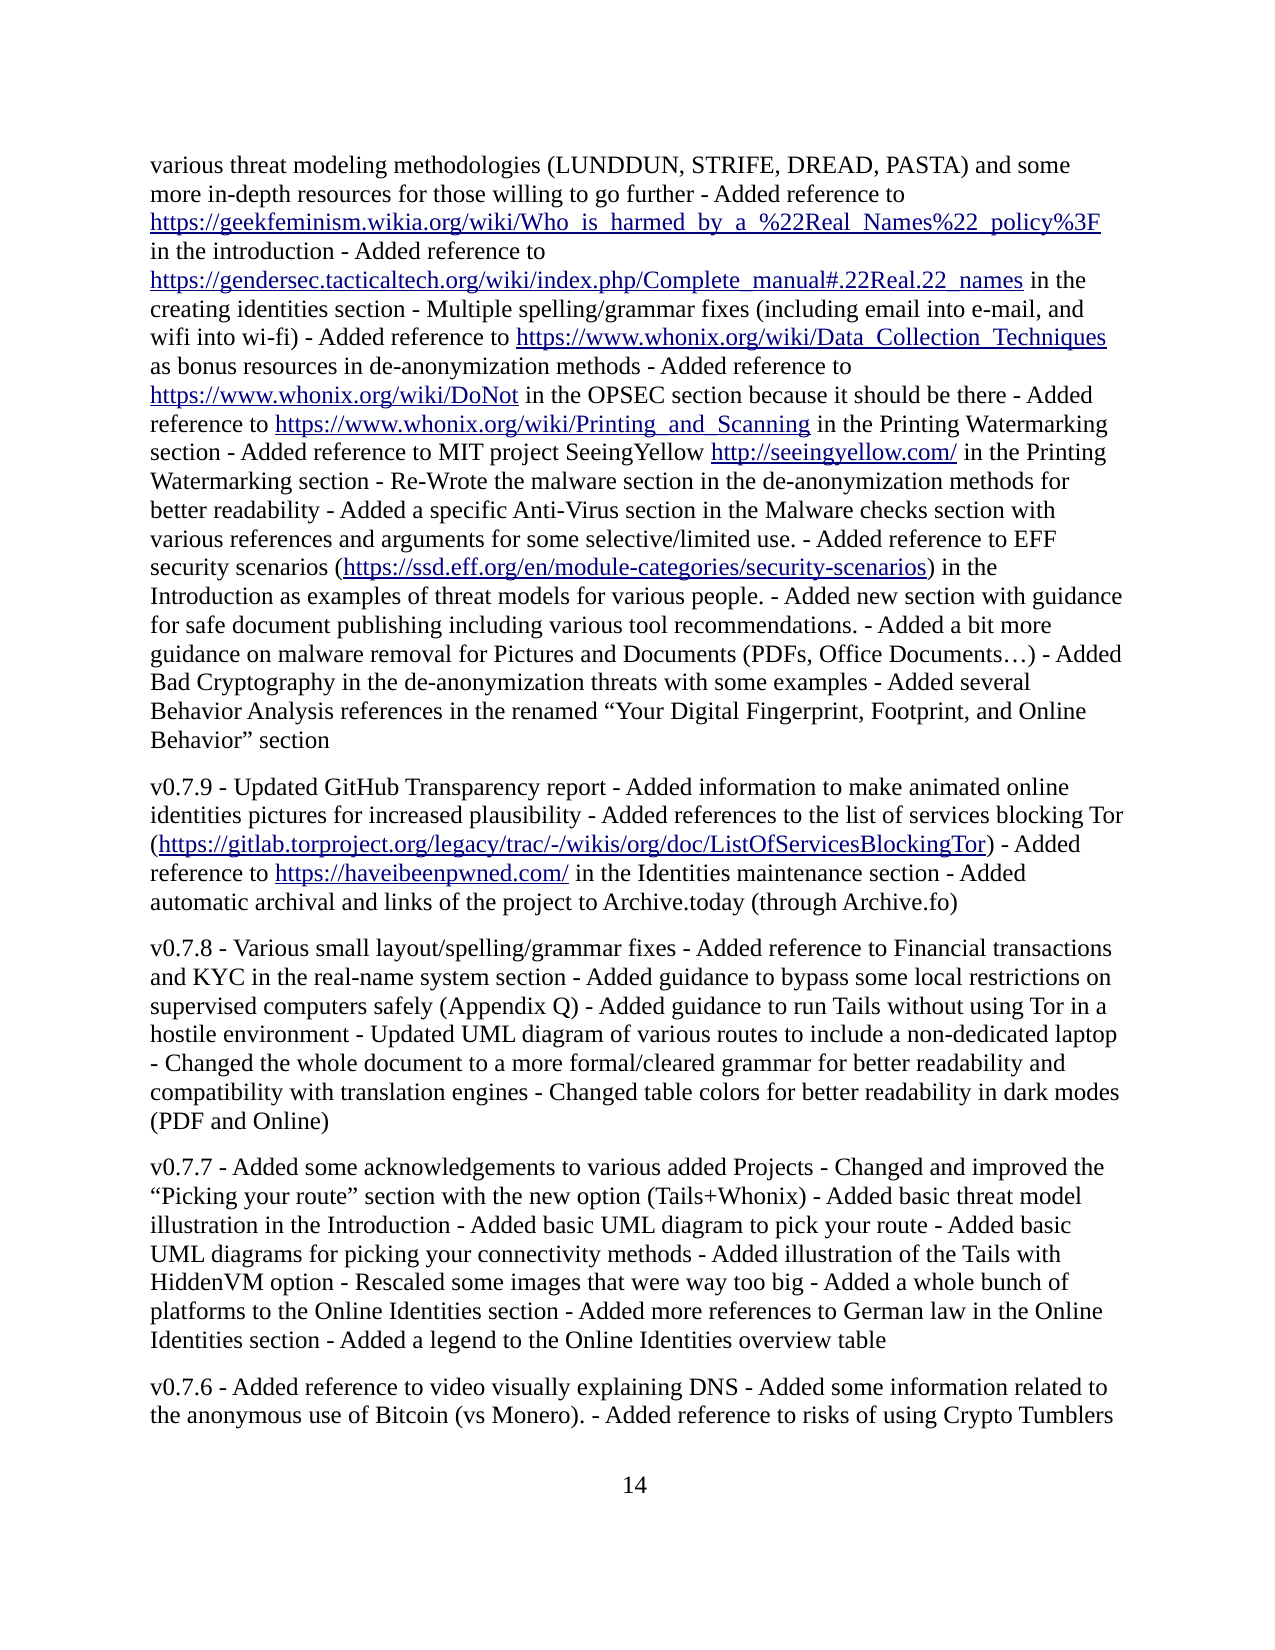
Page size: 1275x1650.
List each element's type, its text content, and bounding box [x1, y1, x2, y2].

text v0.7.6 - Added reference to video visually explaining DNS - Added some information related to the anonymous use of Bitcoin (vs Monero). - Added reference to risks of using Crypto Tumblers [150, 1372, 1125, 1429]
text v0.7.9 - Updated GitHub Transparency report - Added information to make animated online identities pictures for increased plausibility - Added references to the list of services blocking Tor (https://gitlab.torproject.org/legacy/trac/-/wikis/org/doc/ListOfServicesBlockingTor) - Added reference to https://haveibeenpwned.com/ in the Identities maintenance section - Added automatic archival and links of the project to Archive.today (through Archive.fo) [150, 772, 1125, 915]
text various threat modeling methodologies (LUNDDUN, STRIFE, DREAD, PASTA) and some more in-depth resources for those willing to go further - Added reference to https://geekfeminism.wikia.org/wiki/Who_is_harmed_by_a_%22Real_Names%22_policy%3F in the introduction - Added reference to https://gendersec.tacticaltech.org/wiki/index.php/Complete_manual#.22Real.22_names in the creating identities section - Multiple spelling/grammar fixes (including email into e-mail, and wifi into wi-fi) - Added reference to https://www.whonix.org/wiki/Data_Collection_Techniques as bonus resources in de-anonymization methods - Added reference to https://www.whonix.org/wiki/DoNot in the OPSEC section because it should be there - Added reference to https://www.whonix.org/wiki/Printing_and_Scanning in the Printing Watermarking section - Added reference to MIT project SeeingYellow http://seeingyellow.com/ in the Printing Watermarking section - Re-Wrote the malware section in the de-anonymization methods for better readability - Added a specific Anti-Virus section in the Malware checks section with various references and arguments for some selective/limited use. - Added reference to EFF security scenarios (https://ssd.eff.org/en/module-categories/security-scenarios) in the Introduction as examples of threat models for various people. - Added new section with guidance for safe document publishing including various tool recommendations. - Added a bit more guidance on malware removal for Pictures and Documents (PDFs, Office Documents…) - Added Bad Cryptography in the de-anonymization threats with some examples - Added several Behavior Analysis references in the renamed “Your Digital Fingerprint, Footprint, and Online Behavior” section [150, 150, 1125, 754]
text v0.7.8 - Various small layout/spelling/grammar fixes - Added reference to Financial transactions and KYC in the real-name system section - Added guidance to bypass some local restrictions on supervised computers safely (Appendix Q) - Added guidance to run Tails without using Tor in a hostile environment - Updated UML diagram of various routes to include a non-dedicated laptop - Changed the whole document to a more formal/cleared grammar for better readability and compatibility with translation engines - Changed table colors for better readability in dark modes (PDF and Online) [150, 933, 1125, 1134]
text v0.7.7 - Added some acknowledgements to various added Projects - Changed and improved the “Picking your route” section with the new option (Tails+Whonix) - Added basic threat model illustration in the Introduction - Added basic UML diagram to pick your route - Added basic UML diagrams for picking your connectivity methods - Added illustration of the Tails with HiddenVM option - Rescaled some images that were way too big - Added a whole bunch of platforms to the Online Identities section - Added more references to German law in the Online Identities section - Added a legend to the Online Identities overview table [150, 1152, 1125, 1354]
